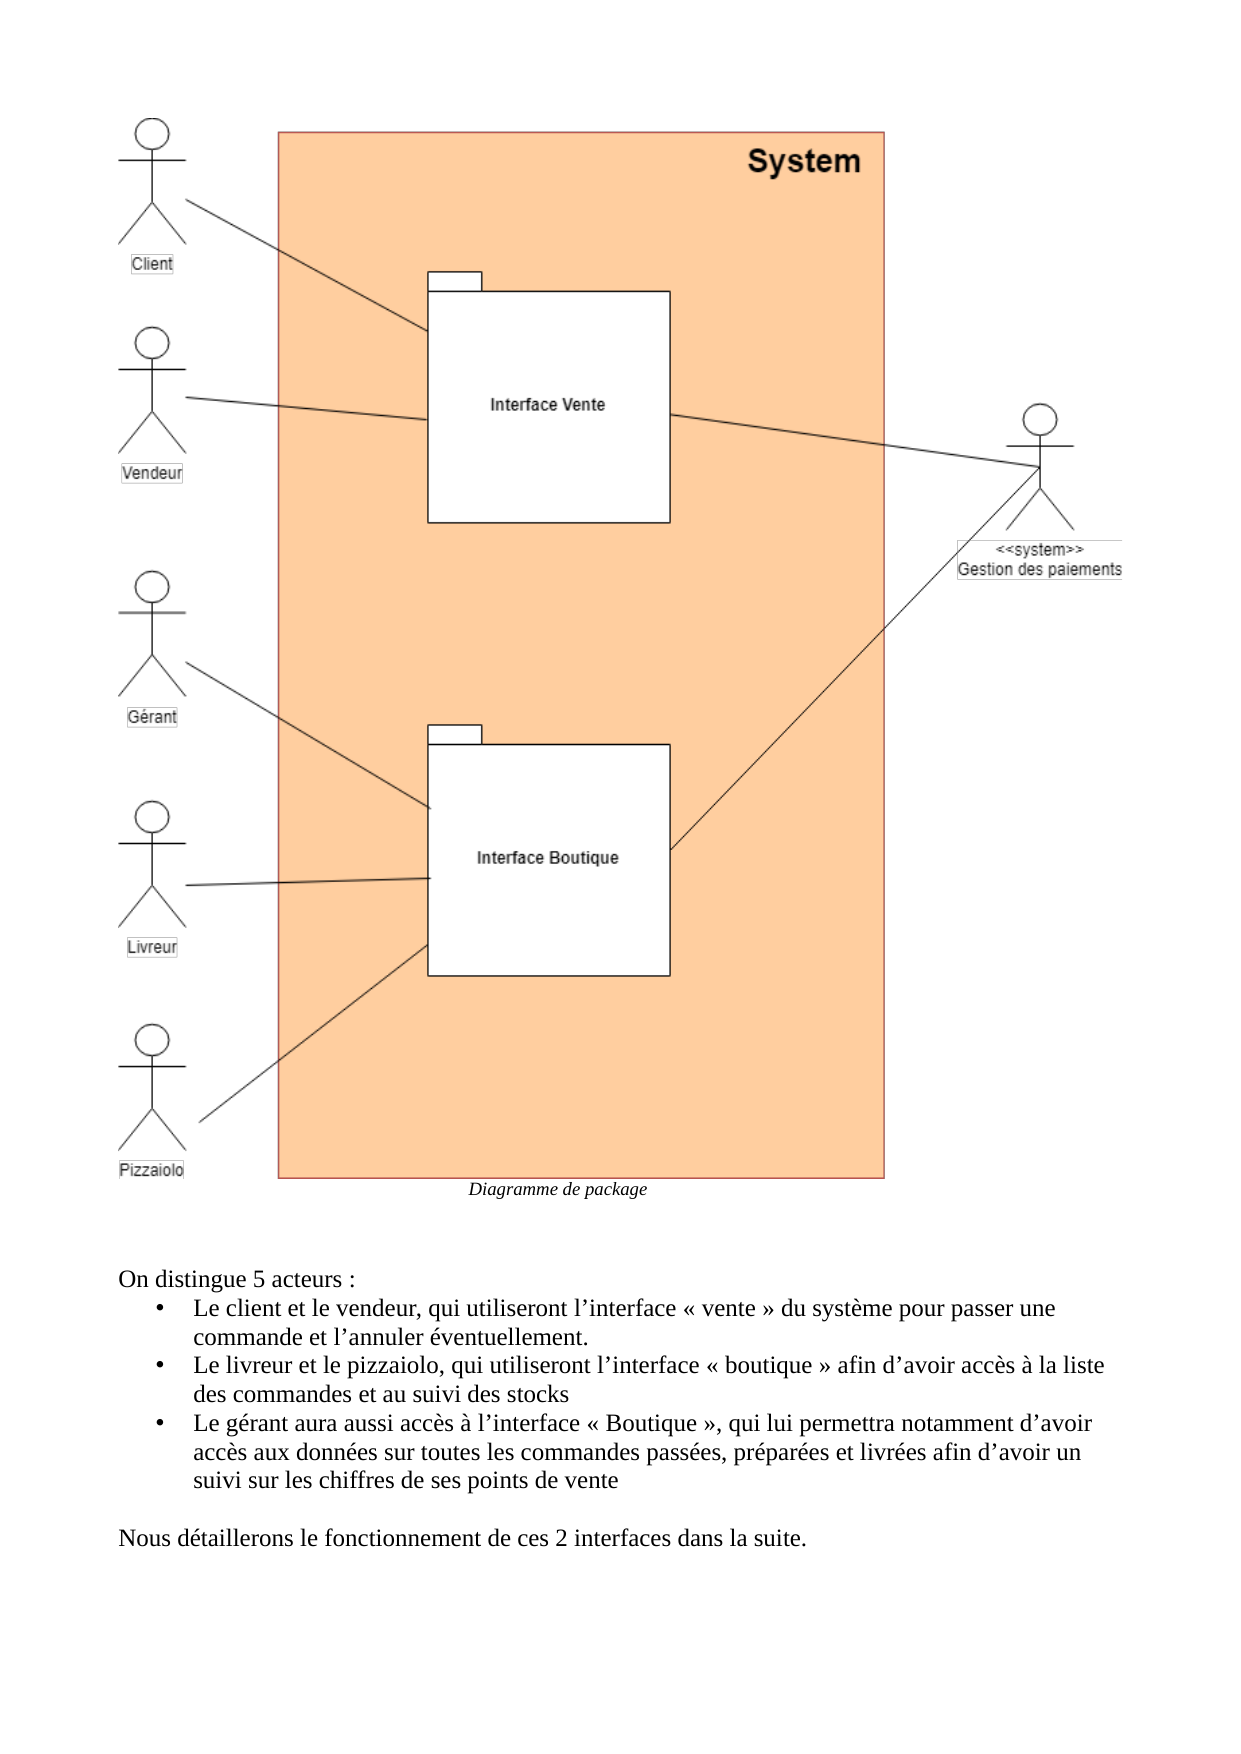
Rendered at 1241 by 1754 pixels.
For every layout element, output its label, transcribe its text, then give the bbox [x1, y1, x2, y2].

list Le gérant aura aussi accès à l’interface « Boutique », qui lui permettra notamment d’avoir accès aux données sur toutes les commandes passées, préparées et livrées afin d’avoir un suivi sur les chiffres de ses points de vente [156, 1408, 1122, 1494]
text On distingue 5 acteurs : [118, 1264, 1122, 1293]
text Nous détaillerons le fonctionnement de ces 2 interfaces dans la suite. [118, 1523, 1122, 1552]
picture [118, 118, 1123, 1179]
list Le livreur et le pizzaiolo, qui utiliseront l’interface « boutique » afin d’avoir accès à la liste des commandes et au suivi des stocks [156, 1351, 1122, 1408]
list Le client et le vendeur, qui utiliseront l’interface « vente » du système pour passer une commande et l’annuler éventuellement. [156, 1293, 1122, 1351]
